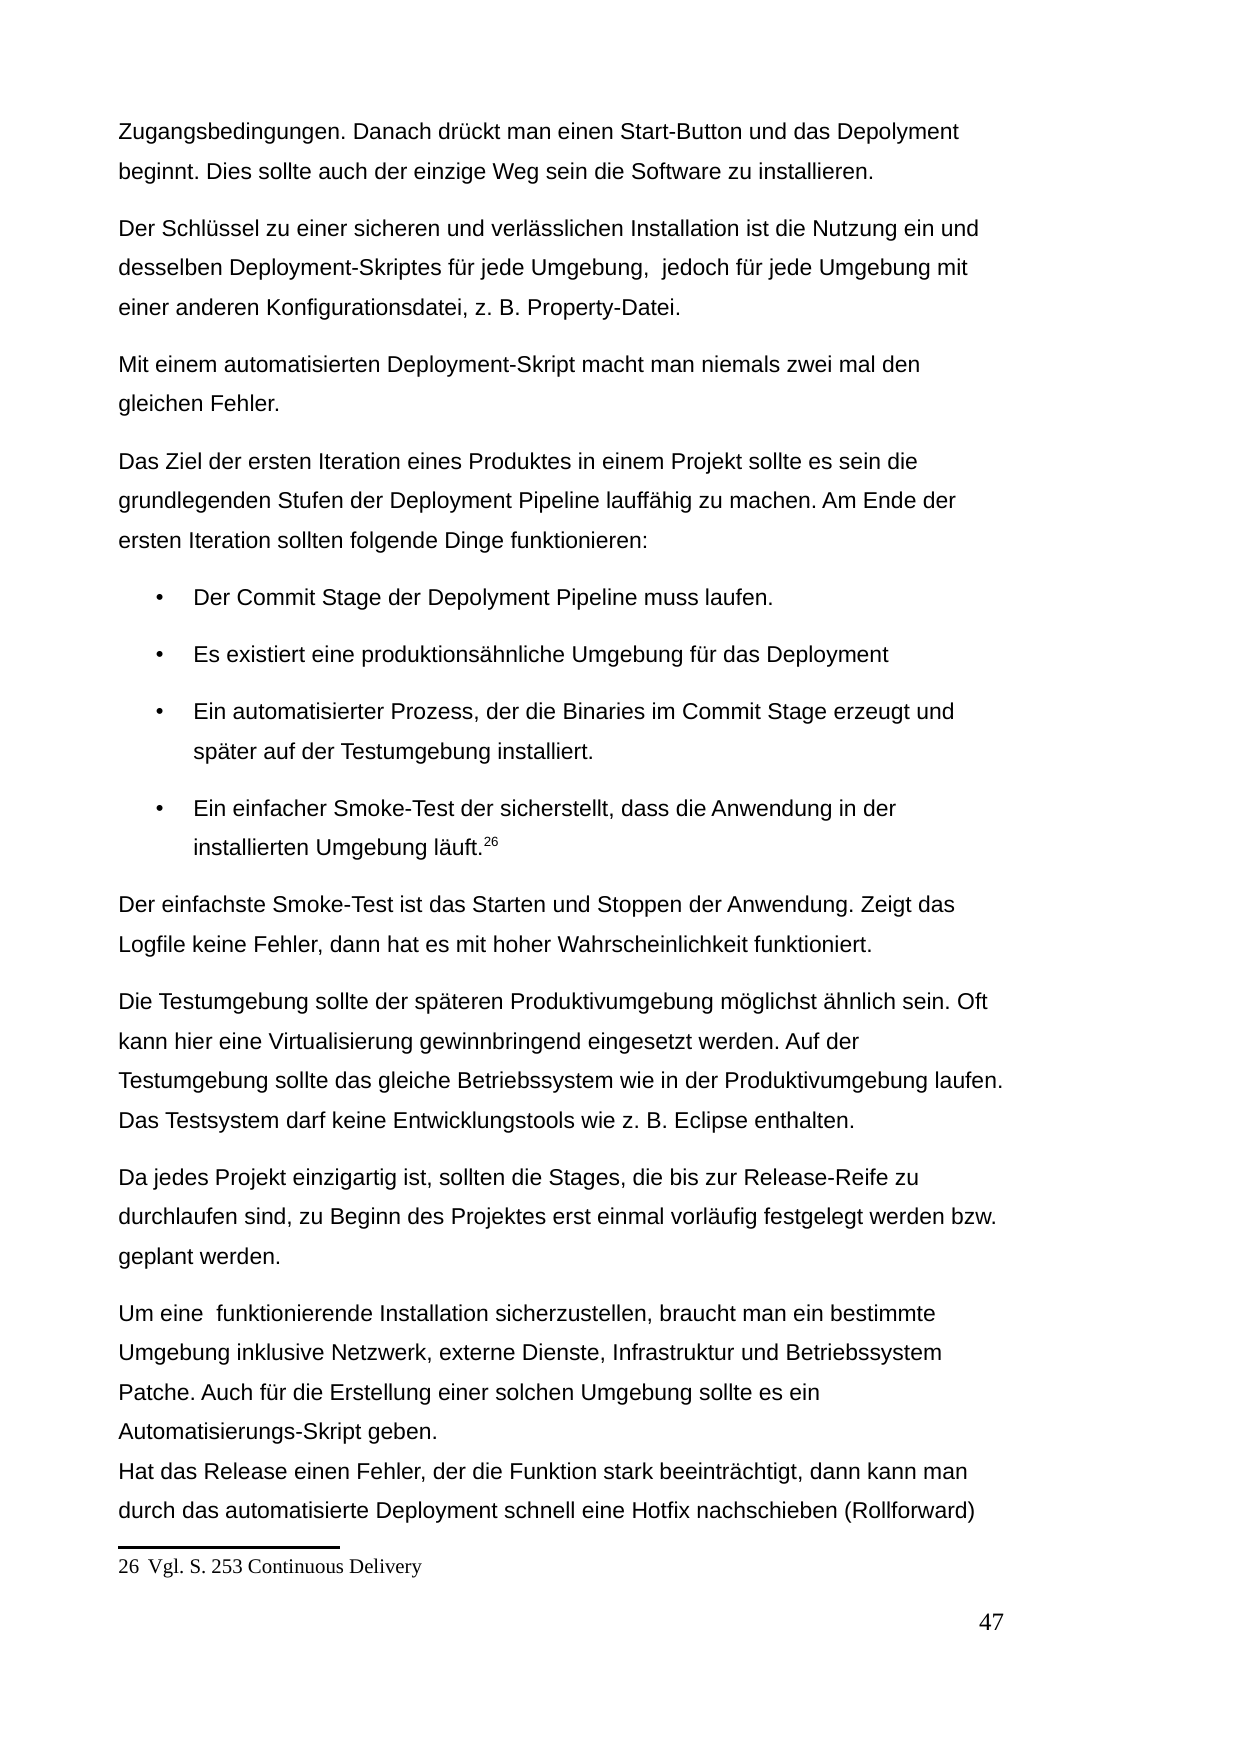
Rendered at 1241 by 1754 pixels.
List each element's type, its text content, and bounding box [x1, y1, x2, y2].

text Um eine funktionierende Installation sicherzustellen, braucht man ein bestimmte Umgebung inklusive Netzwerk, externe Dienste, Infrastruktur und Betriebssystem Patche. Auch für die Erstellung einer solchen Umgebung sollte es ein Automatisierungs-Skript geben. [118, 1300, 1004, 1445]
text Der einfachste Smoke-Test ist das Starten und Stoppen der Anwendung. Zeigt das Logfile keine Fehler, dann hat es mit hoher Wahrscheinlichkeit funktioniert. [118, 891, 1004, 957]
text Das Ziel der ersten Iteration eines Produktes in einem Projekt sollte es sein die grundlegenden Stufen der Deployment Pipeline lauffähig zu machen. Am Ende der ersten Iteration sollten folgende Dinge funktionieren: [118, 448, 1004, 553]
text Da jedes Projekt einzigartig ist, sollten die Stages, die bis zur Release-Reife zu durchlaufen sind, zu Beginn des Projektes erst einmal vorläufig festgelegt werden bzw. geplant werden. [118, 1164, 1004, 1269]
text Der Schlüssel zu einer sicheren und verlässlichen Installation ist die Nutzung ein und desselben Deployment-Skriptes für jede Umgebung, jedoch für jede Umgebung mit einer anderen Konfigurationsdatei, z. B. Property-Datei. [118, 215, 1004, 320]
list Ein einfacher Smoke-Test der sicherstellt, dass die Anwendung in der installierten Umgebung läuft. [156, 795, 1004, 861]
text Mit einem automatisierten Deployment-Skript macht man niemals zwei mal den gleichen Fehler. [118, 351, 1004, 417]
list Der Commit Stage der Depolyment Pipeline muss laufen. [156, 584, 1004, 610]
text Die Testumgebung sollte der späteren Produktivumgebung möglichst ähnlich sein. Oft kann hier eine Virtualisierung gewinnbringend eingesetzt werden. Auf der Testumgebung sollte das gleiche Betriebssystem wie in der Produktivumgebung laufen. Das Testsystem darf keine Entwicklungstools wie z. B. Eclipse enthalten. [118, 988, 1004, 1133]
list Vgl. S. 253 Continuous Delivery [118, 1553, 1004, 1578]
text Zugangsbedingungen. Danach drückt man einen Start-Button und das Depolyment beginnt. Dies sollte auch der einzige Weg sein die Software zu installieren. [118, 118, 1004, 184]
list Ein automatisierter Prozess, der die Binaries im Commit Stage erzeugt und später auf der Testumgebung installiert. [156, 698, 1004, 764]
list Es existiert eine produktionsähnliche Umgebung für das Deployment [156, 641, 1004, 667]
text Hat das Release einen Fehler, der die Funktion stark beeinträchtigt, dann kann man durch das automatisierte Deployment schnell eine Hotfix nachschieben (Rollforward) [118, 1458, 1004, 1524]
